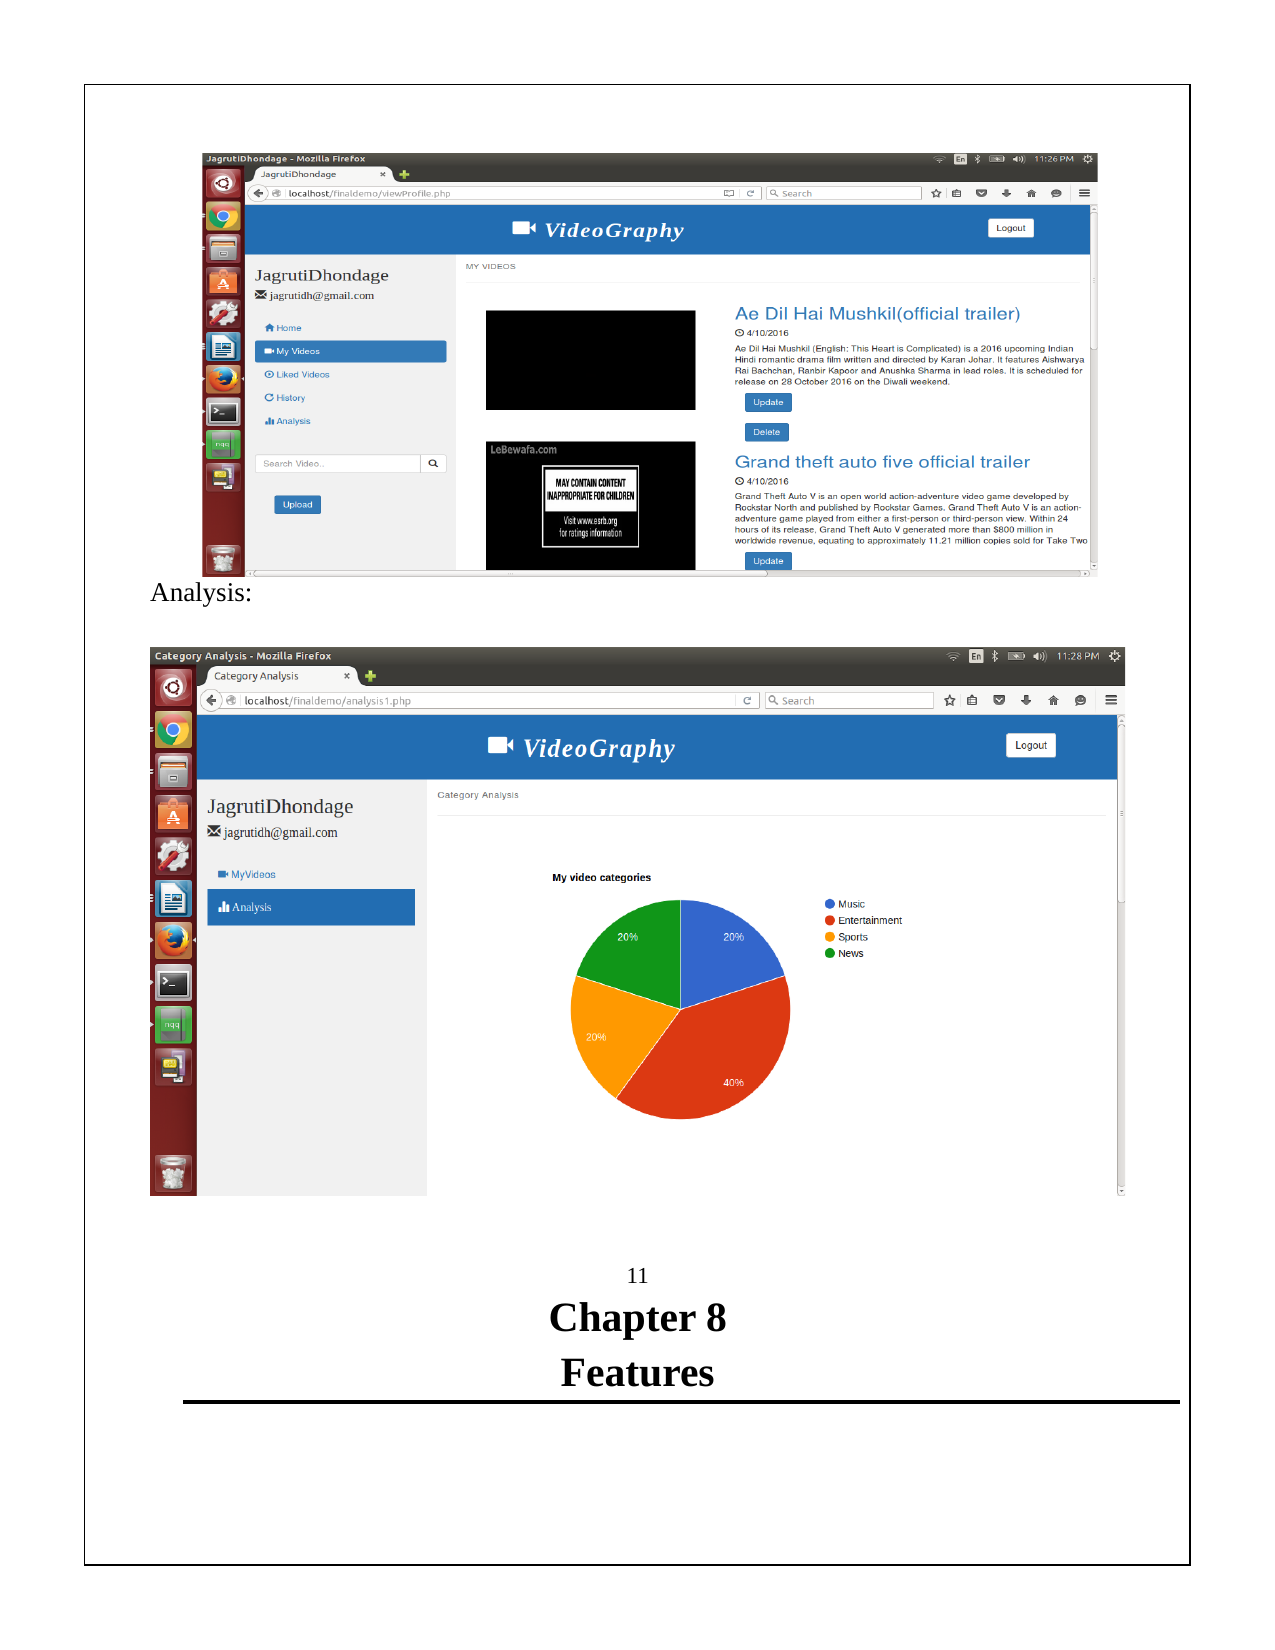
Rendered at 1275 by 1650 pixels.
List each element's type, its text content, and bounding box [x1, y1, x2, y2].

list Features [150, 1348, 1125, 1396]
text Analysis: [150, 243, 1125, 607]
text Chapter 8 [150, 1293, 1125, 1341]
text 11 [150, 1262, 1125, 1289]
